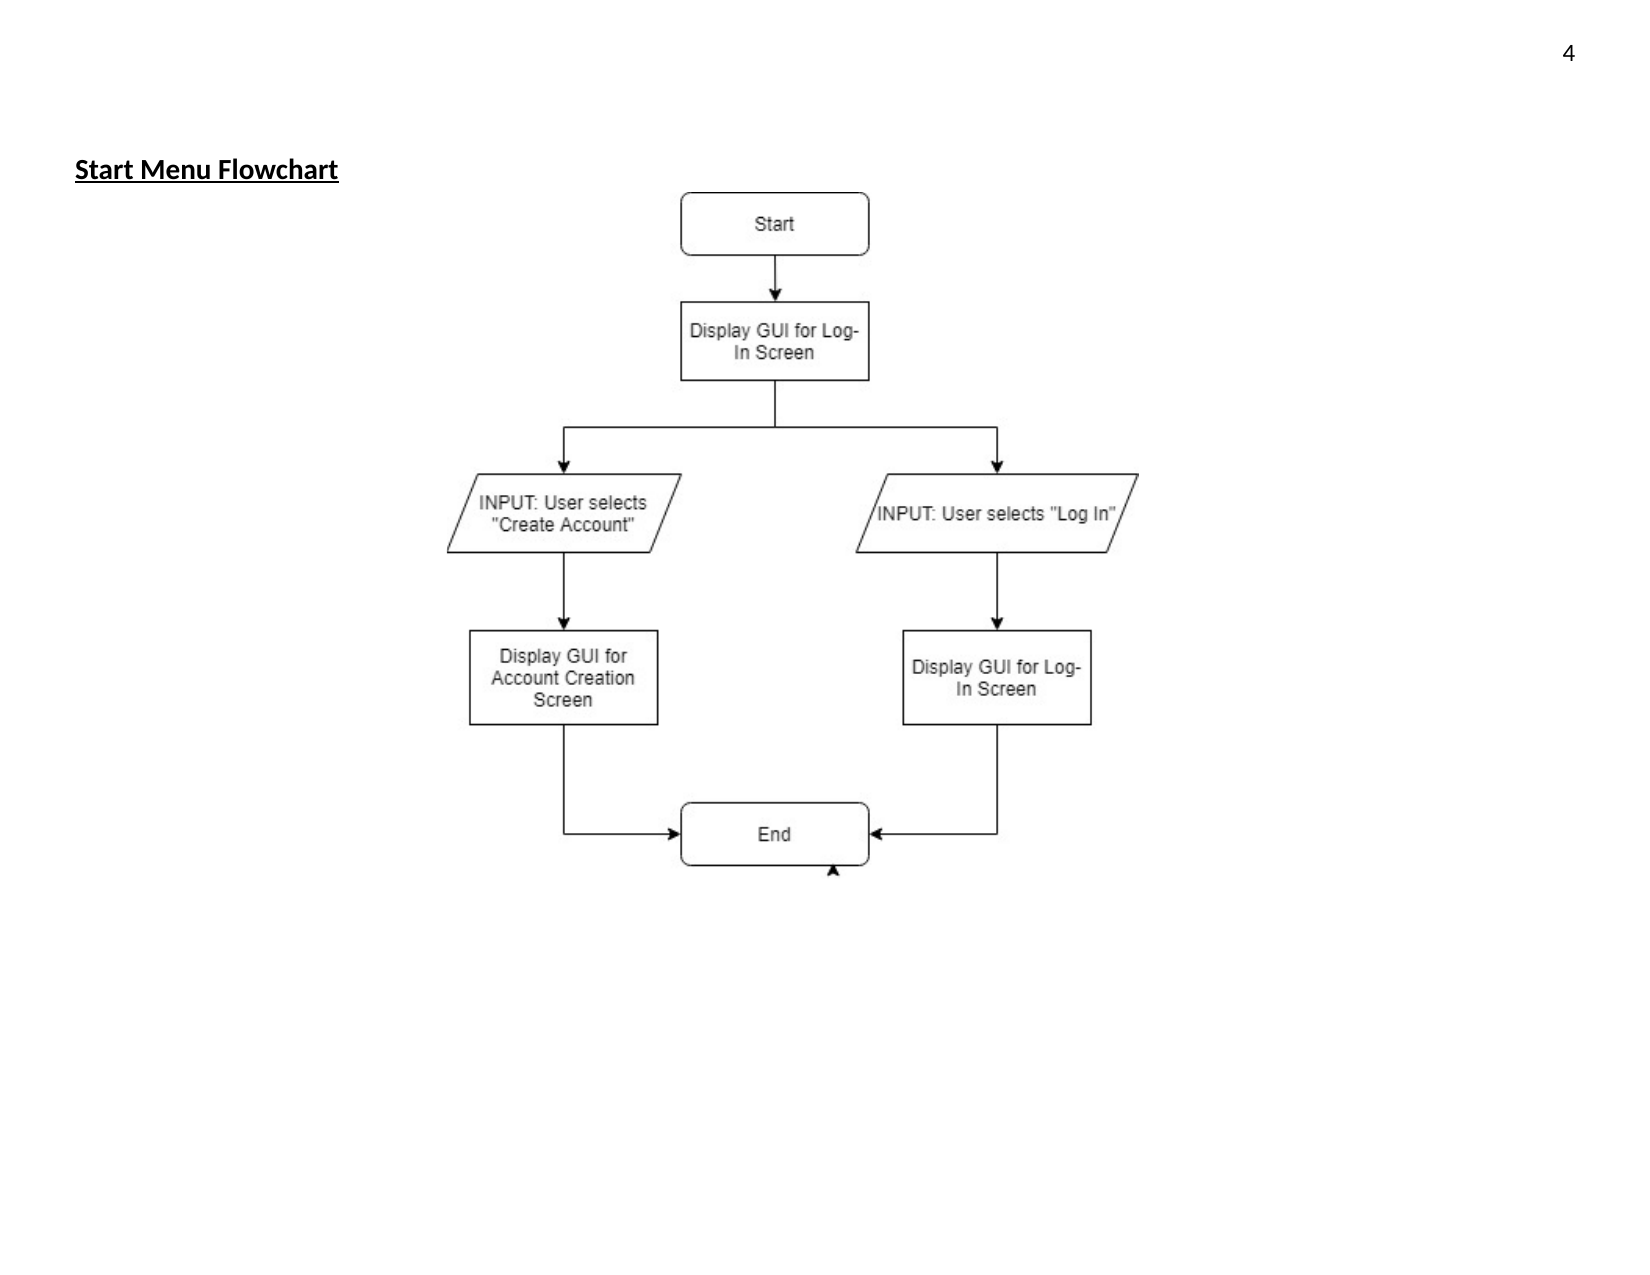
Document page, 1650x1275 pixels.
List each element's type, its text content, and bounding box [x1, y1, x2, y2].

subtitle Start Menu Flowchart [75, 151, 1575, 187]
